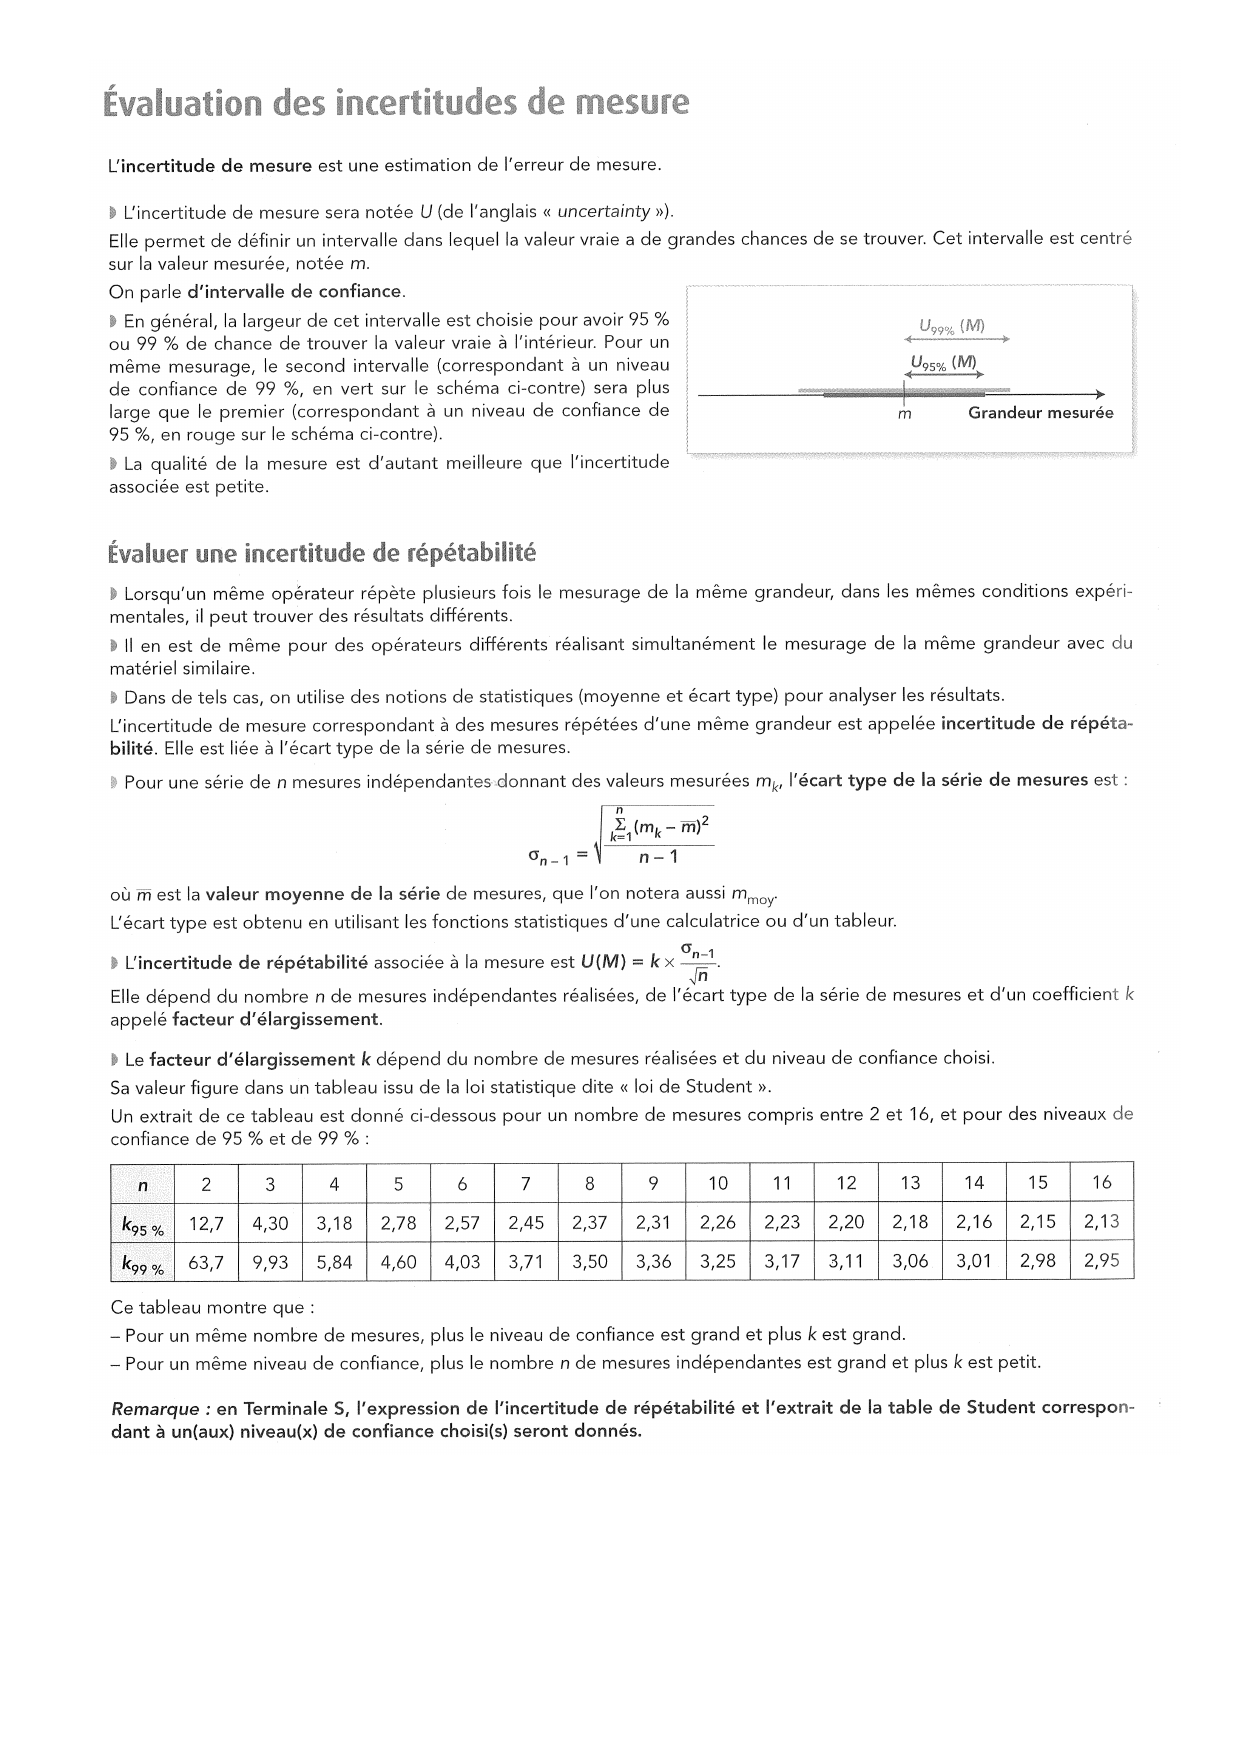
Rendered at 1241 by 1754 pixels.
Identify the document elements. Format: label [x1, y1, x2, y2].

picture [88, 59, 1182, 1455]
